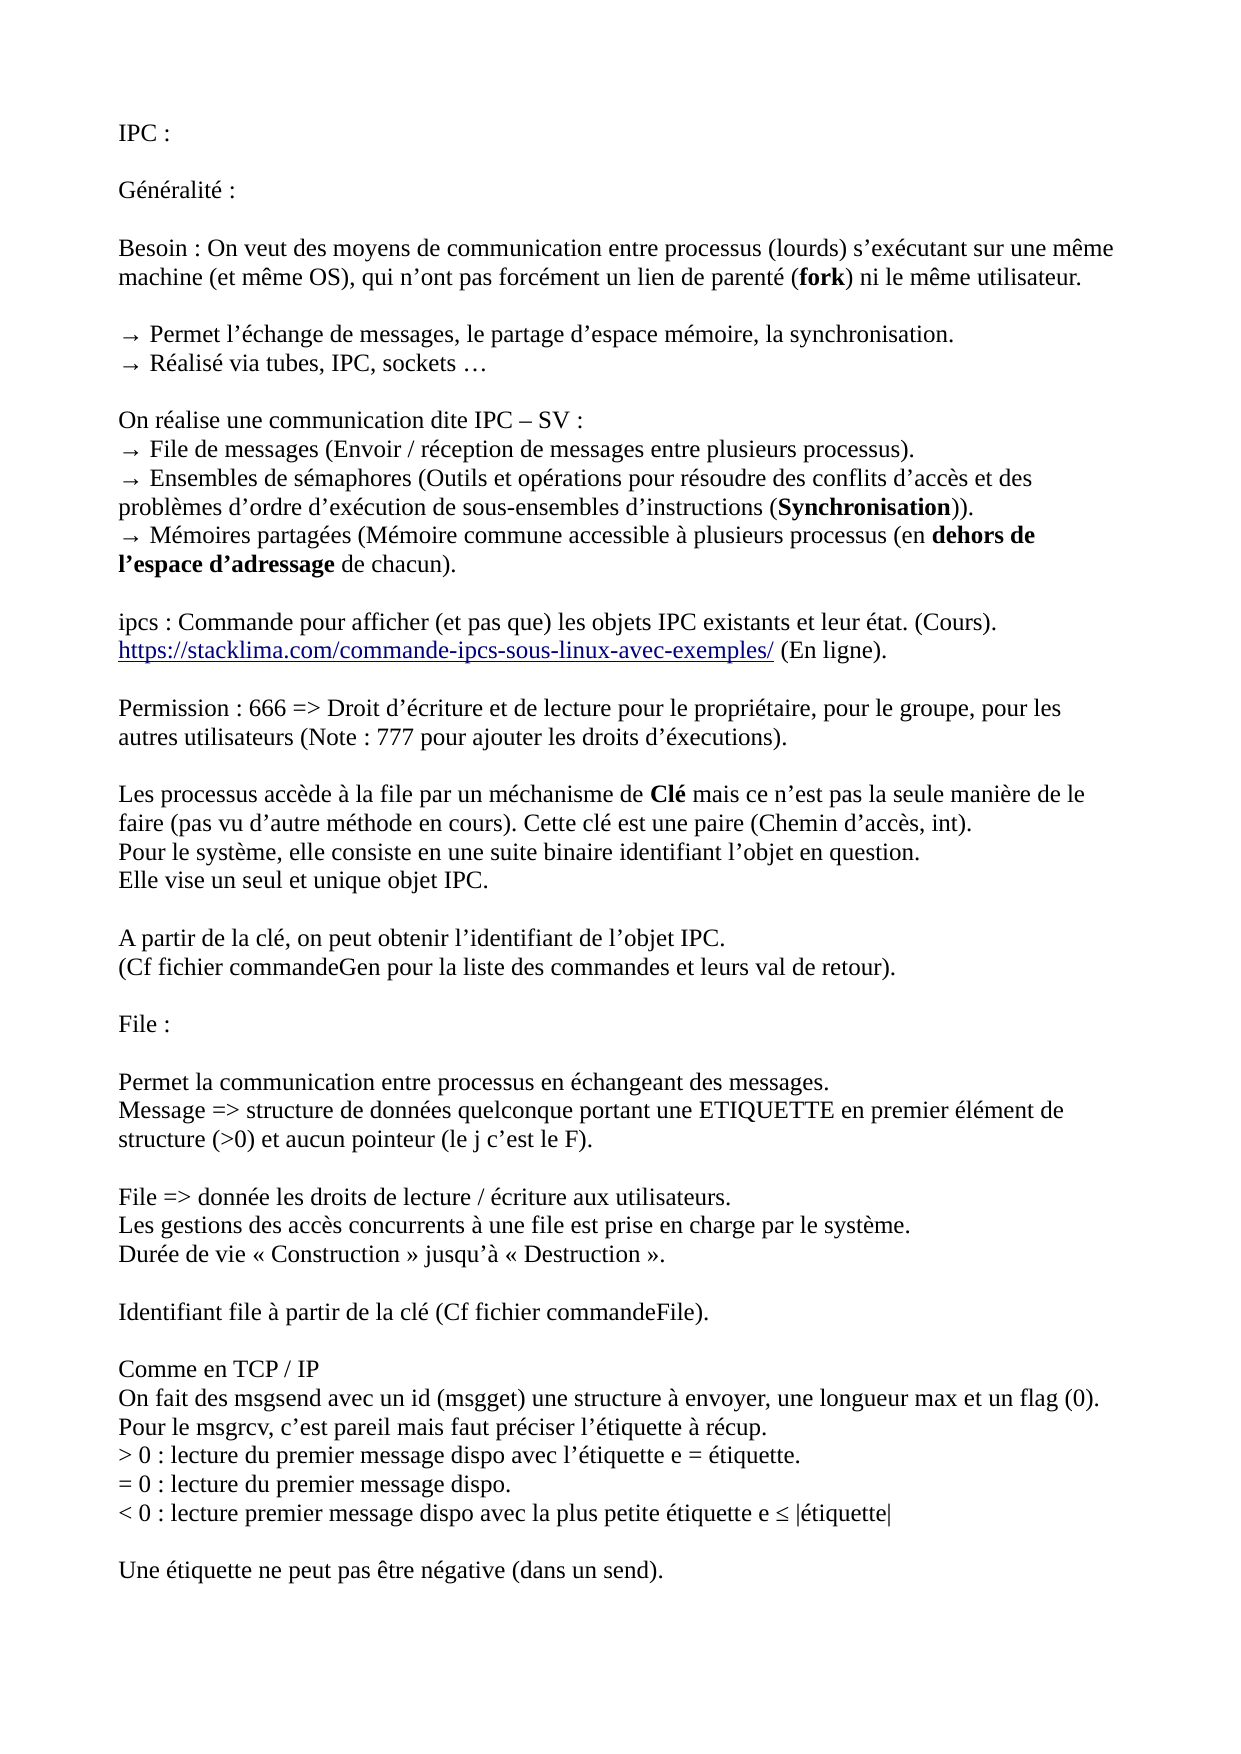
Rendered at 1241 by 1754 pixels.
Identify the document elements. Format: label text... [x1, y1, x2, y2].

text → File de messages (Envoir / réception de messages entre plusieurs processus). [118, 434, 1122, 463]
text Généralité : [118, 176, 1122, 204]
text File => donnée les droits de lecture / écriture aux utilisateurs. [118, 1182, 1122, 1211]
text Comme en TCP / IP [118, 1354, 1122, 1383]
text Durée de vie « Construction » jusqu’à « Destruction ». [118, 1239, 1122, 1268]
text IPC : [118, 118, 1122, 147]
text Identifiant file à partir de la clé (Cf fichier commandeFile). [118, 1297, 1122, 1326]
text Une étiquette ne peut pas être négative (dans un send). [118, 1556, 1122, 1584]
text → Permet l’échange de messages, le partage d’espace mémoire, la synchronisation. [118, 319, 1122, 348]
text Message => structure de données quelconque portant une ETIQUETTE en premier élément de structure (>0) et aucun pointeur (le j c’est le F). [118, 1096, 1122, 1153]
text = 0 : lecture du premier message dispo. [118, 1469, 1122, 1498]
text → Ensembles de sémaphores (Outils et opérations pour résoudre des conflits d’accès et des problèmes d’ordre d’exécution de sous-ensembles d’instructions (Synchronisation)). [118, 463, 1122, 521]
text Pour le système, elle consiste en une suite binaire identifiant l’objet en question. [118, 837, 1122, 866]
text On réalise une communication dite IPC – SV : [118, 406, 1122, 434]
text Besoin : On veut des moyens de communication entre processus (lourds) s’exécutant sur une même machine (et même OS), qui n’ont pas forcément un lien de parenté (fork) ni le même utilisateur. [118, 233, 1122, 291]
text Les processus accède à la file par un méchanisme de Clé mais ce n’est pas la seule manière de le faire (pas vu d’autre méthode en cours). Cette clé est une paire (Chemin d’accès, int). [118, 779, 1122, 837]
text A partir de la clé, on peut obtenir l’identifiant de l’objet IPC. [118, 923, 1122, 952]
text File : [118, 1009, 1122, 1038]
text < 0 : lecture premier message dispo avec la plus petite étiquette e ≤ |étiquette| [118, 1498, 1122, 1527]
text (Cf fichier commandeGen pour la liste des commandes et leurs val de retour). [118, 952, 1122, 981]
text → Réalisé via tubes, IPC, sockets … [118, 348, 1122, 377]
text ipcs : Commande pour afficher (et pas que) les objets IPC existants et leur état. (Cours). [118, 607, 1122, 636]
text → Mémoires partagées (Mémoire commune accessible à plusieurs processus (en dehors de l’espace d’adressage de chacun). [118, 521, 1122, 578]
text Les gestions des accès concurrents à une file est prise en charge par le système. [118, 1211, 1122, 1239]
text Permission : 666 => Droit d’écriture et de lecture pour le propriétaire, pour le groupe, pour les autres utilisateurs (Note : 777 pour ajouter les droits d’éxecutions). [118, 693, 1122, 751]
text > 0 : lecture du premier message dispo avec l’étiquette e = étiquette. [118, 1441, 1122, 1469]
text On fait des msgsend avec un id (msgget) une structure à envoyer, une longueur max et un flag (0). [118, 1383, 1122, 1412]
text https://stacklima.com/commande-ipcs-sous-linux-avec-exemples/ (En ligne). [118, 636, 1122, 664]
text Elle vise un seul et unique objet IPC. [118, 866, 1122, 894]
text Pour le msgrcv, c’est pareil mais faut préciser l’étiquette à récup. [118, 1412, 1122, 1441]
text Permet la communication entre processus en échangeant des messages. [118, 1067, 1122, 1096]
